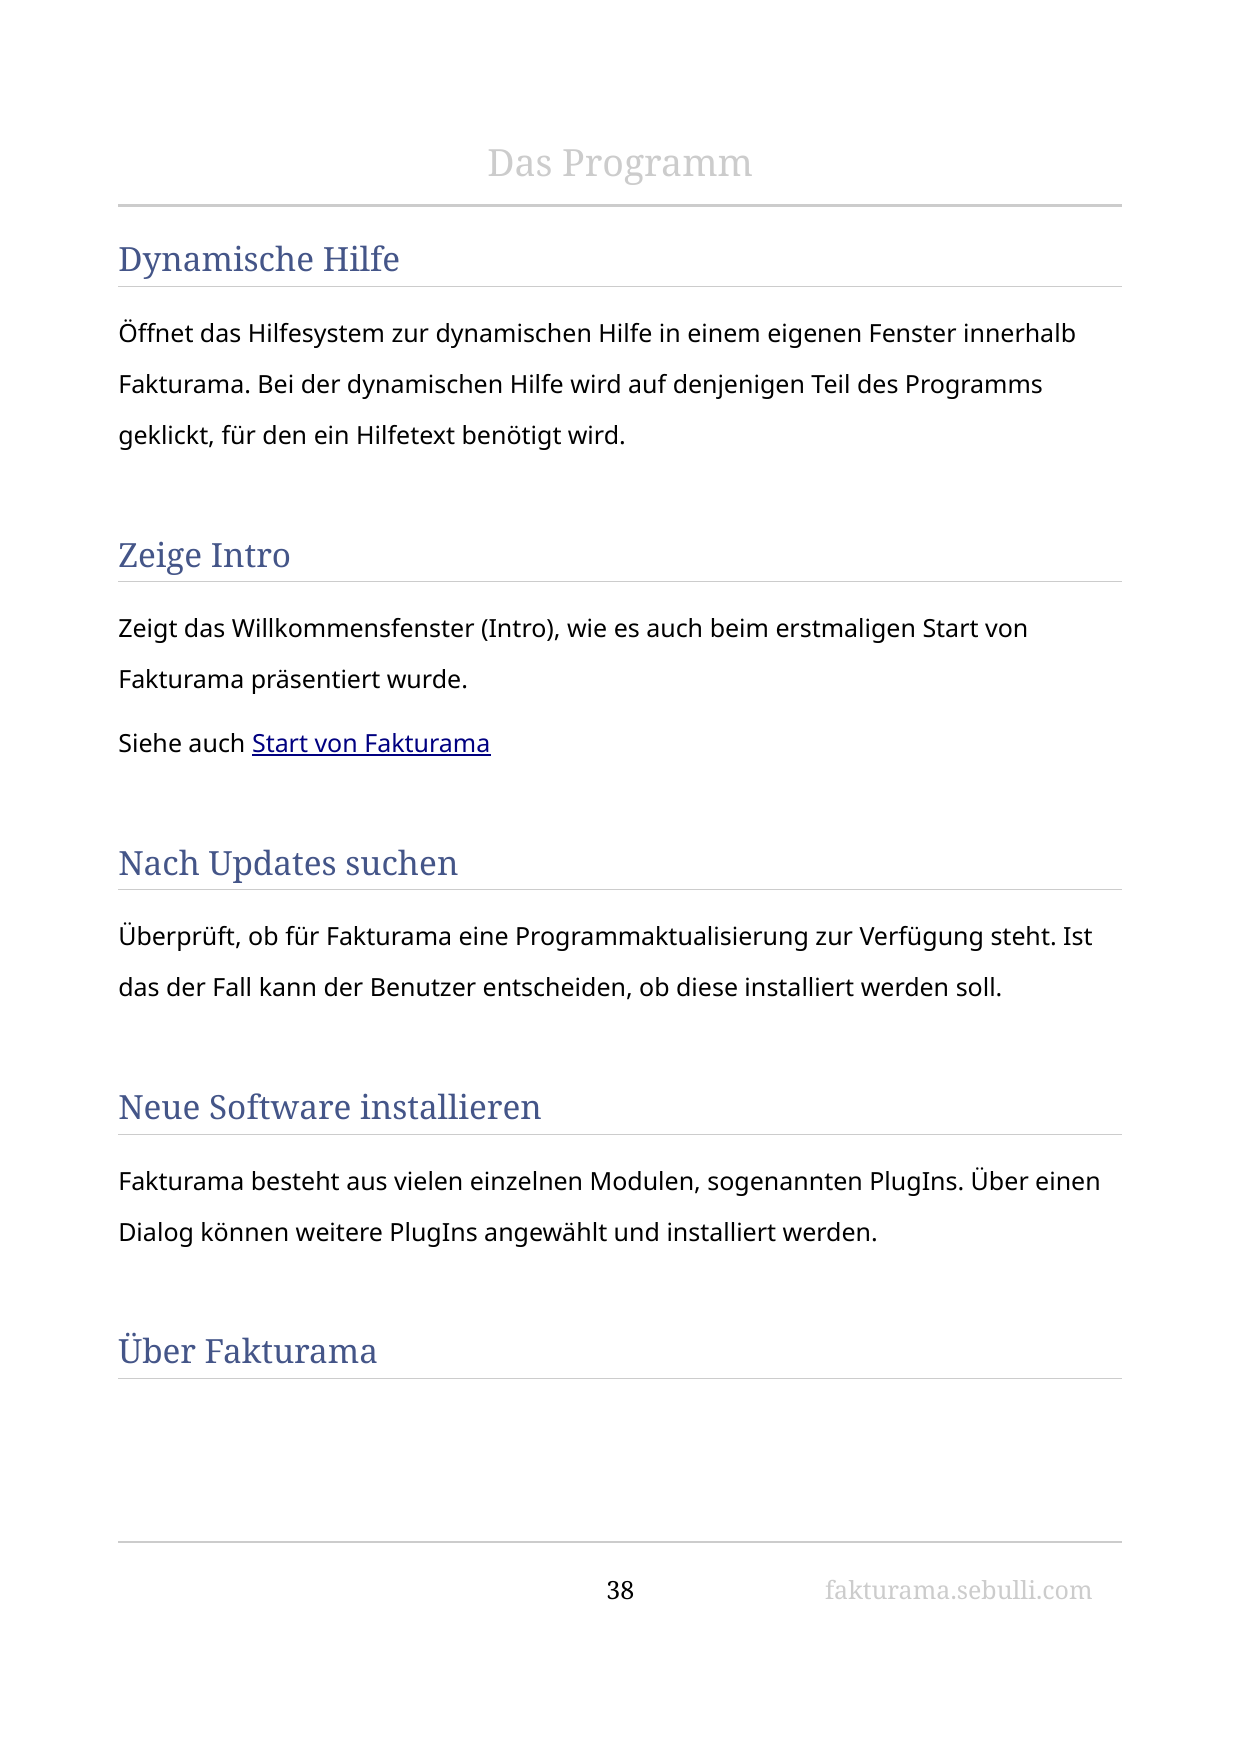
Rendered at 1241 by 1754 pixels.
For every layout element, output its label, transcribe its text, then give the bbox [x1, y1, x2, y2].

subtitle Dynamische Hilfe [118, 236, 1122, 286]
subtitle Nach Updates suchen [118, 839, 1122, 889]
subtitle Neue Software installieren [118, 1083, 1122, 1134]
text Fakturama besteht aus vielen einzelnen Modulen, sogenannten PlugIns. Über einen Dialog können weitere PlugIns angewählt und installiert werden. [118, 1163, 1122, 1248]
subtitle Über Fakturama [118, 1328, 1122, 1378]
text Siehe auch Start von Fakturama [118, 726, 1122, 760]
text Überprüft, ob für Fakturama eine Programmaktualisierung zur Verfügung steht. Ist das der Fall kann der Benutzer entscheiden, ob diese installiert werden soll. [118, 919, 1122, 1004]
text Öffnet das Hilfesystem zur dynamischen Hilfe in einem eigenen Fenster innerhalb Fakturama. Bei der dynamischen Hilfe wird auf denjenigen Teil des Programms geklickt, für den ein Hilfetext benötigt wird. [118, 316, 1122, 452]
subtitle Zeige Intro [118, 531, 1122, 581]
text Zeigt das Willkommensfenster (Intro), wie es auch beim erstmaligen Start von Fakturama präsentiert wurde. [118, 611, 1122, 696]
